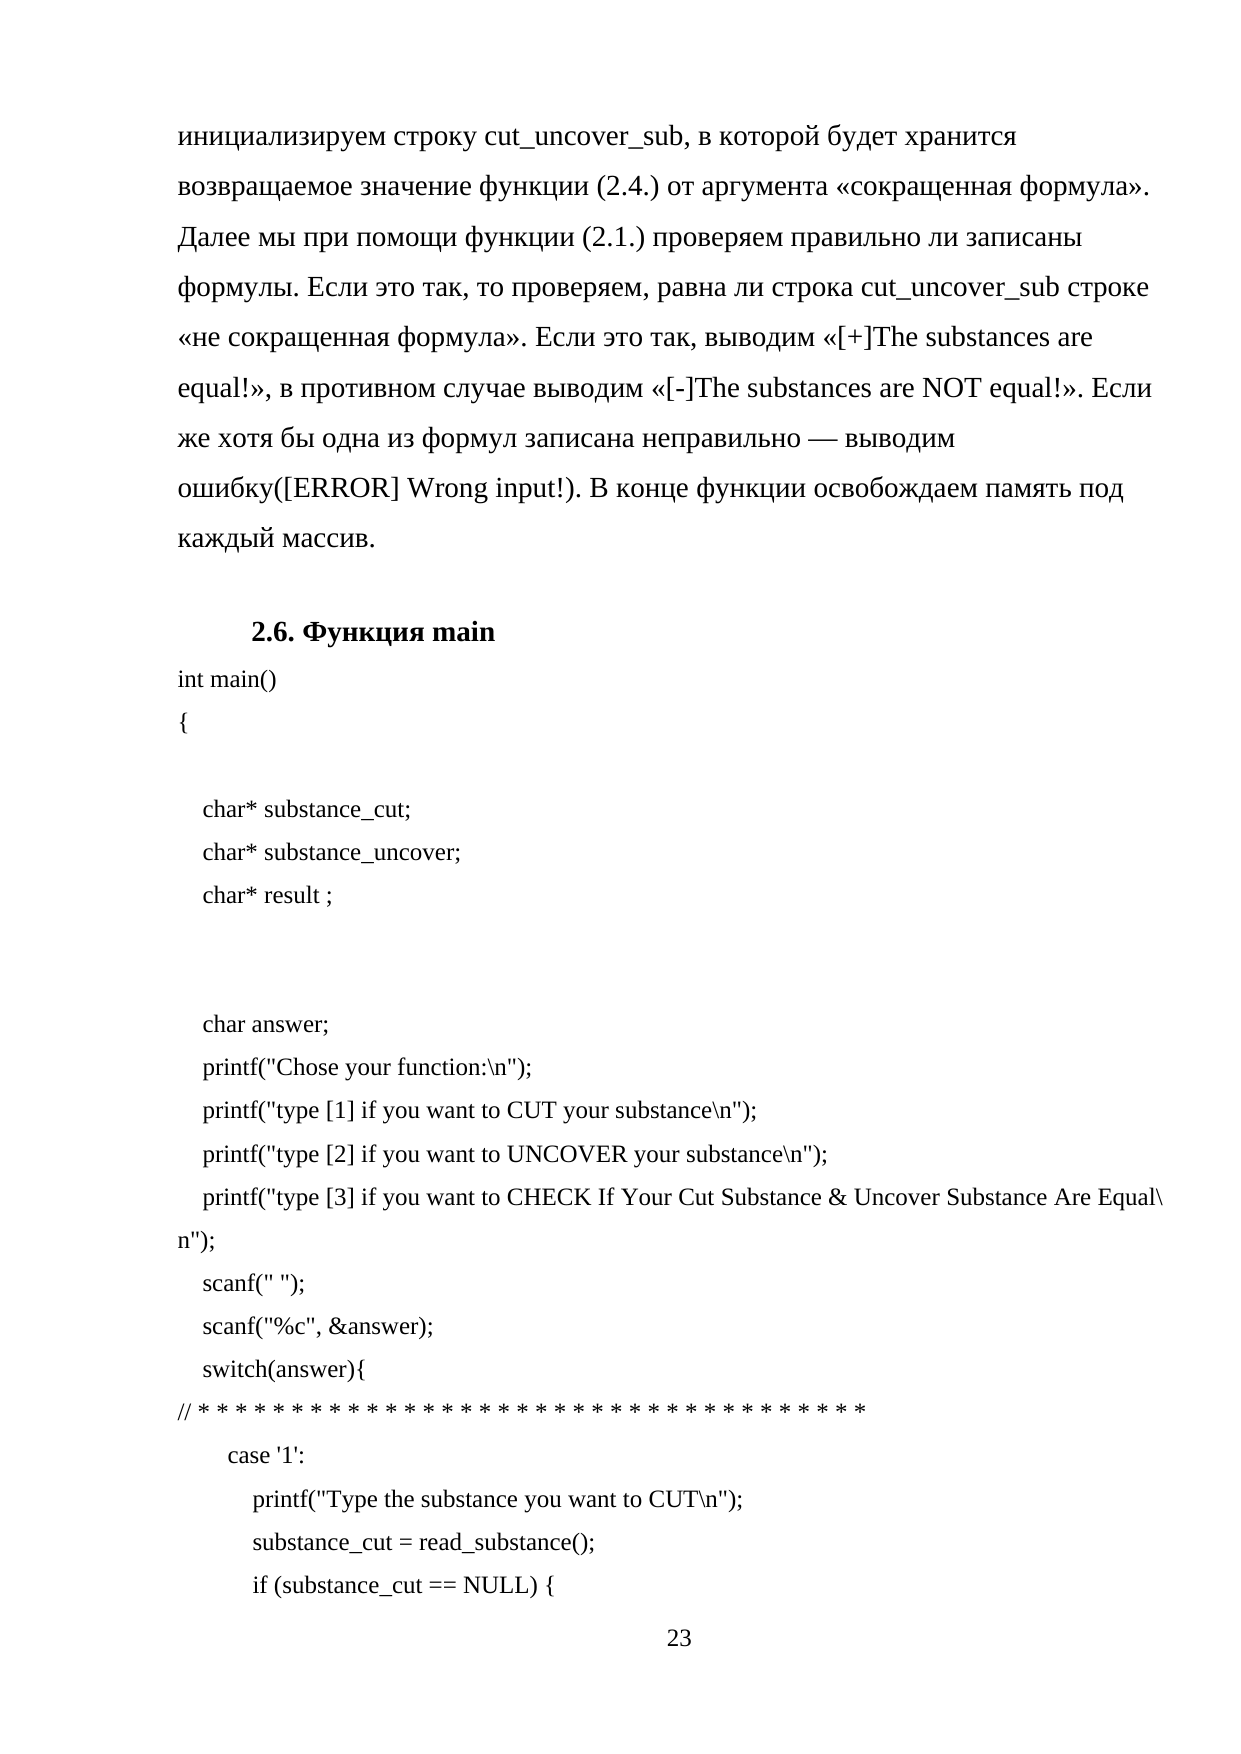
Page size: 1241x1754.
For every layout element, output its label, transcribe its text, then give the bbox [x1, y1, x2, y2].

text printf("type [1] if you want to CUT your substance\n"); [177, 1096, 1181, 1124]
text инициализируем строку cut_uncover_sub, в которой будет хранится возвращаемое значение функции (2.4.) от аргумента «сокращенная формула». Далее мы при помощи функции (2.1.) проверяем правильно ли записаны формулы. Если это так, то проверяем, равна ли строка cut_uncover_sub строке «не сокращенная формула». Если это так, выводим «[+]The substances are equal!», в противном случае выводим «[-]The substances are NOT equal!». Если же хотя бы одна из формул записана неправильно — выводим ошибку([ERROR] Wrong input!). В конце функции освобождаем память под каждый массив. [177, 118, 1181, 554]
text switch(answer){ [177, 1354, 1181, 1383]
text scanf("%c", &answer); [177, 1311, 1181, 1340]
text printf("Type the substance you want to CUT\n"); [177, 1484, 1181, 1512]
text case '1': [177, 1441, 1181, 1469]
text printf("Chose your function:\n"); [177, 1052, 1181, 1081]
text char* substance_cut; [177, 794, 1181, 822]
text if (substance_cut == NULL) { [177, 1570, 1181, 1599]
text substance_cut = read_substance(); [177, 1527, 1181, 1556]
text printf("type [2] if you want to UNCOVER your substance\n"); [177, 1139, 1181, 1167]
text { [177, 707, 1181, 736]
text int main() [177, 664, 1181, 693]
text char* substance_uncover; [177, 837, 1181, 866]
text 2.6. Функция main [177, 614, 1181, 648]
text // * * * * * * * * * * * * * * * * * * * * * * * * * * * * * * * * * * * * [177, 1397, 1181, 1426]
text char* result ; [177, 880, 1181, 909]
text char answer; [177, 1009, 1181, 1038]
text scanf(" "); [177, 1268, 1181, 1297]
text printf("type [3] if you want to CHECK If Your Cut Substance & Uncover Substance Are Equal\n"); [177, 1182, 1181, 1254]
